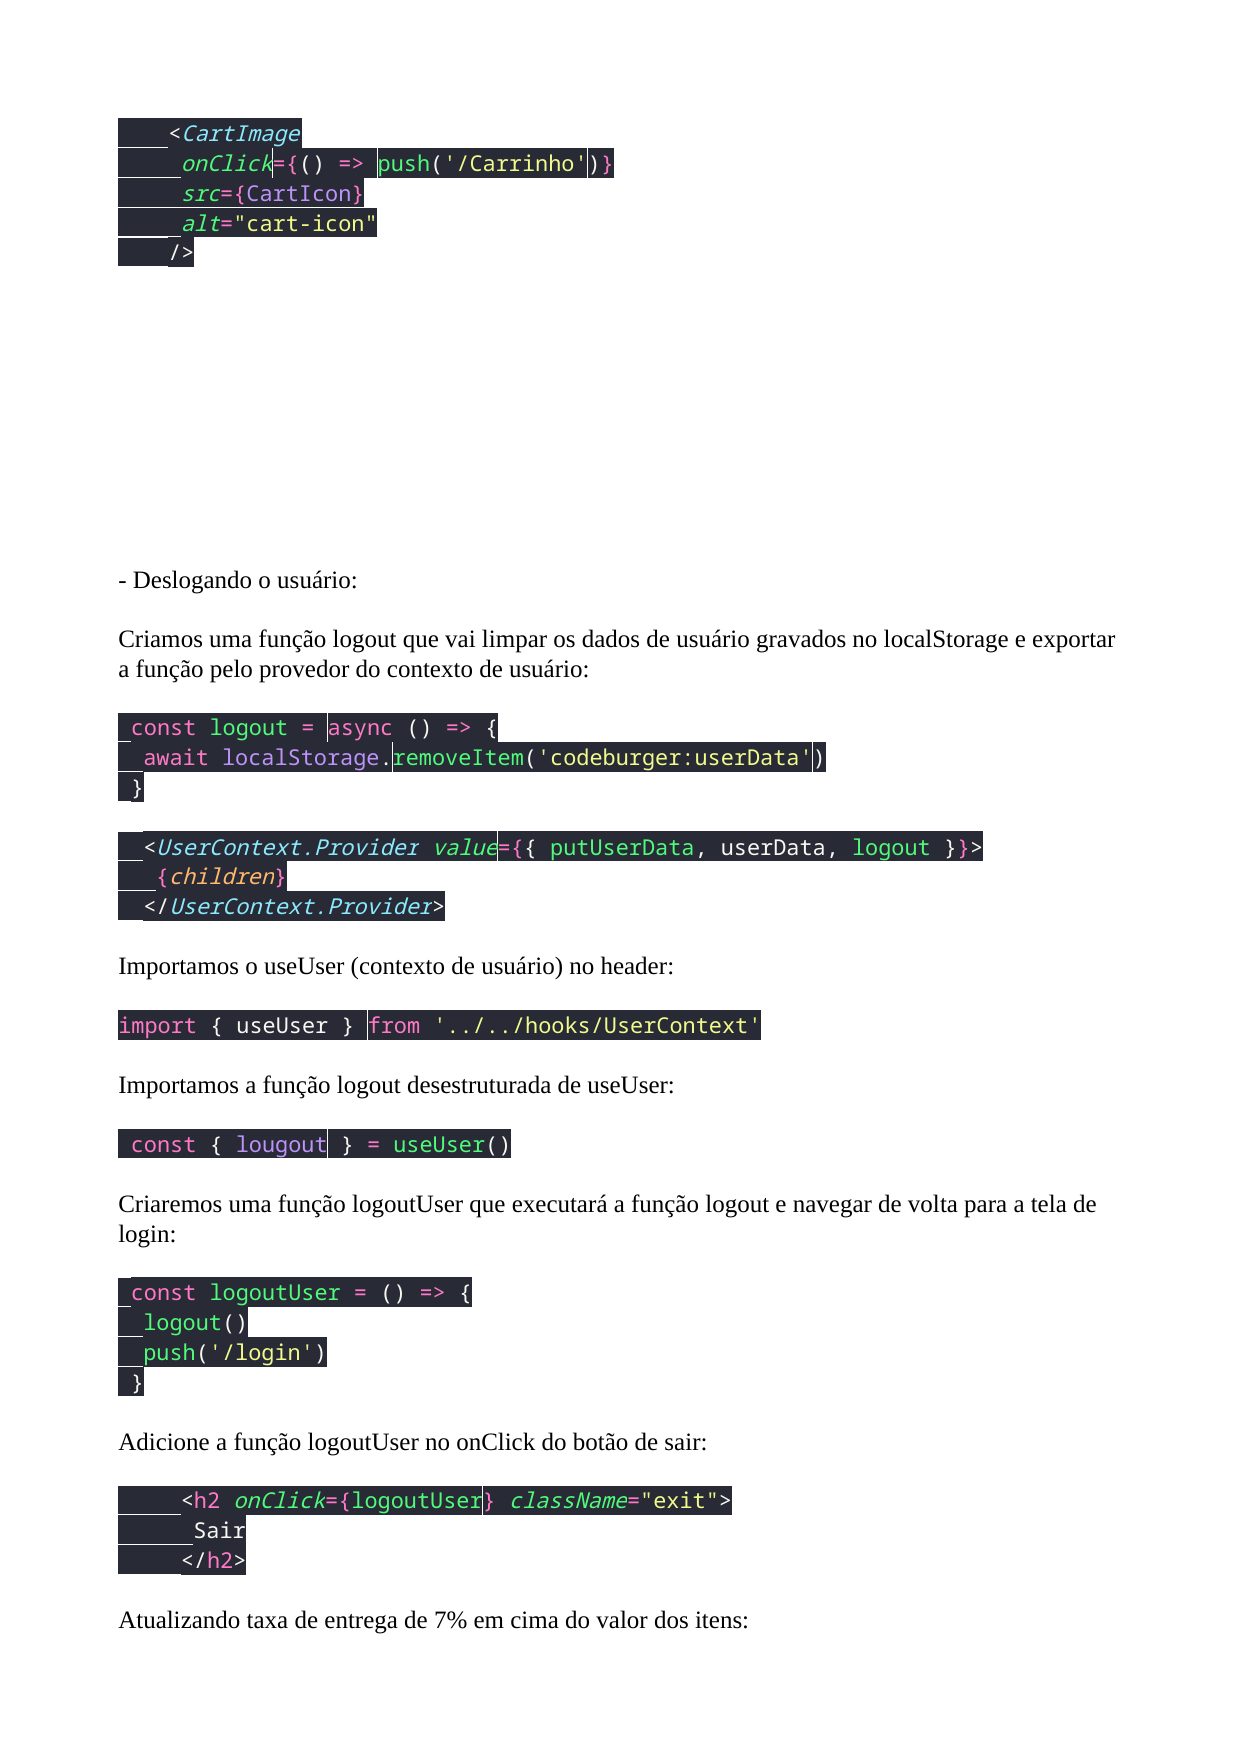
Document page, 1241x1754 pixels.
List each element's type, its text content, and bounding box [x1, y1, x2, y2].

text <UserContext.Provider value={{ putUserData, userData, logout }}> [118, 831, 1122, 861]
text const { lougout } = useUser() [118, 1129, 1122, 1158]
text push('/login') [118, 1337, 1122, 1367]
text - Deslogando o usuário: [118, 564, 1122, 594]
text const logoutUser = () => { [118, 1277, 1122, 1307]
text src={CartIcon} [118, 178, 1122, 207]
text </UserContext.Provider> [118, 891, 1122, 921]
text Criamos uma função logout que vai limpar os dados de usuário gravados no localStorage e exportar a função pelo provedor do contexto de usuário: [118, 623, 1122, 683]
text Atualizando taxa de entrega de 7% em cima do valor dos itens: [118, 1604, 1122, 1634]
text Criaremos uma função logoutUser que executará a função logout e navegar de volta para a tela de login: [118, 1188, 1122, 1248]
text /> [118, 237, 1122, 267]
text Sair [118, 1515, 1122, 1545]
text await localStorage.removeItem('codeburger:userData') [118, 742, 1122, 772]
text </h2> [118, 1545, 1122, 1575]
text const logout = async () => { [118, 712, 1122, 742]
text <CartImage [118, 118, 1122, 148]
text {children} [118, 861, 1122, 891]
text Importamos o useUser (contexto de usuário) no header: [118, 951, 1122, 980]
text alt="cart-icon" [118, 207, 1122, 237]
text onClick={() => push('/Carrinho')} [118, 148, 1122, 178]
text } [118, 1367, 1122, 1396]
text import { useUser } from '../../hooks/UserContext' [118, 1010, 1122, 1040]
text } [118, 772, 1122, 802]
text Adicione a função logoutUser no onClick do botão de sair: [118, 1426, 1122, 1456]
text <h2 onClick={logoutUser} className="exit"> [118, 1486, 1122, 1515]
text logout() [118, 1307, 1122, 1337]
text Importamos a função logout desestruturada de useUser: [118, 1069, 1122, 1099]
